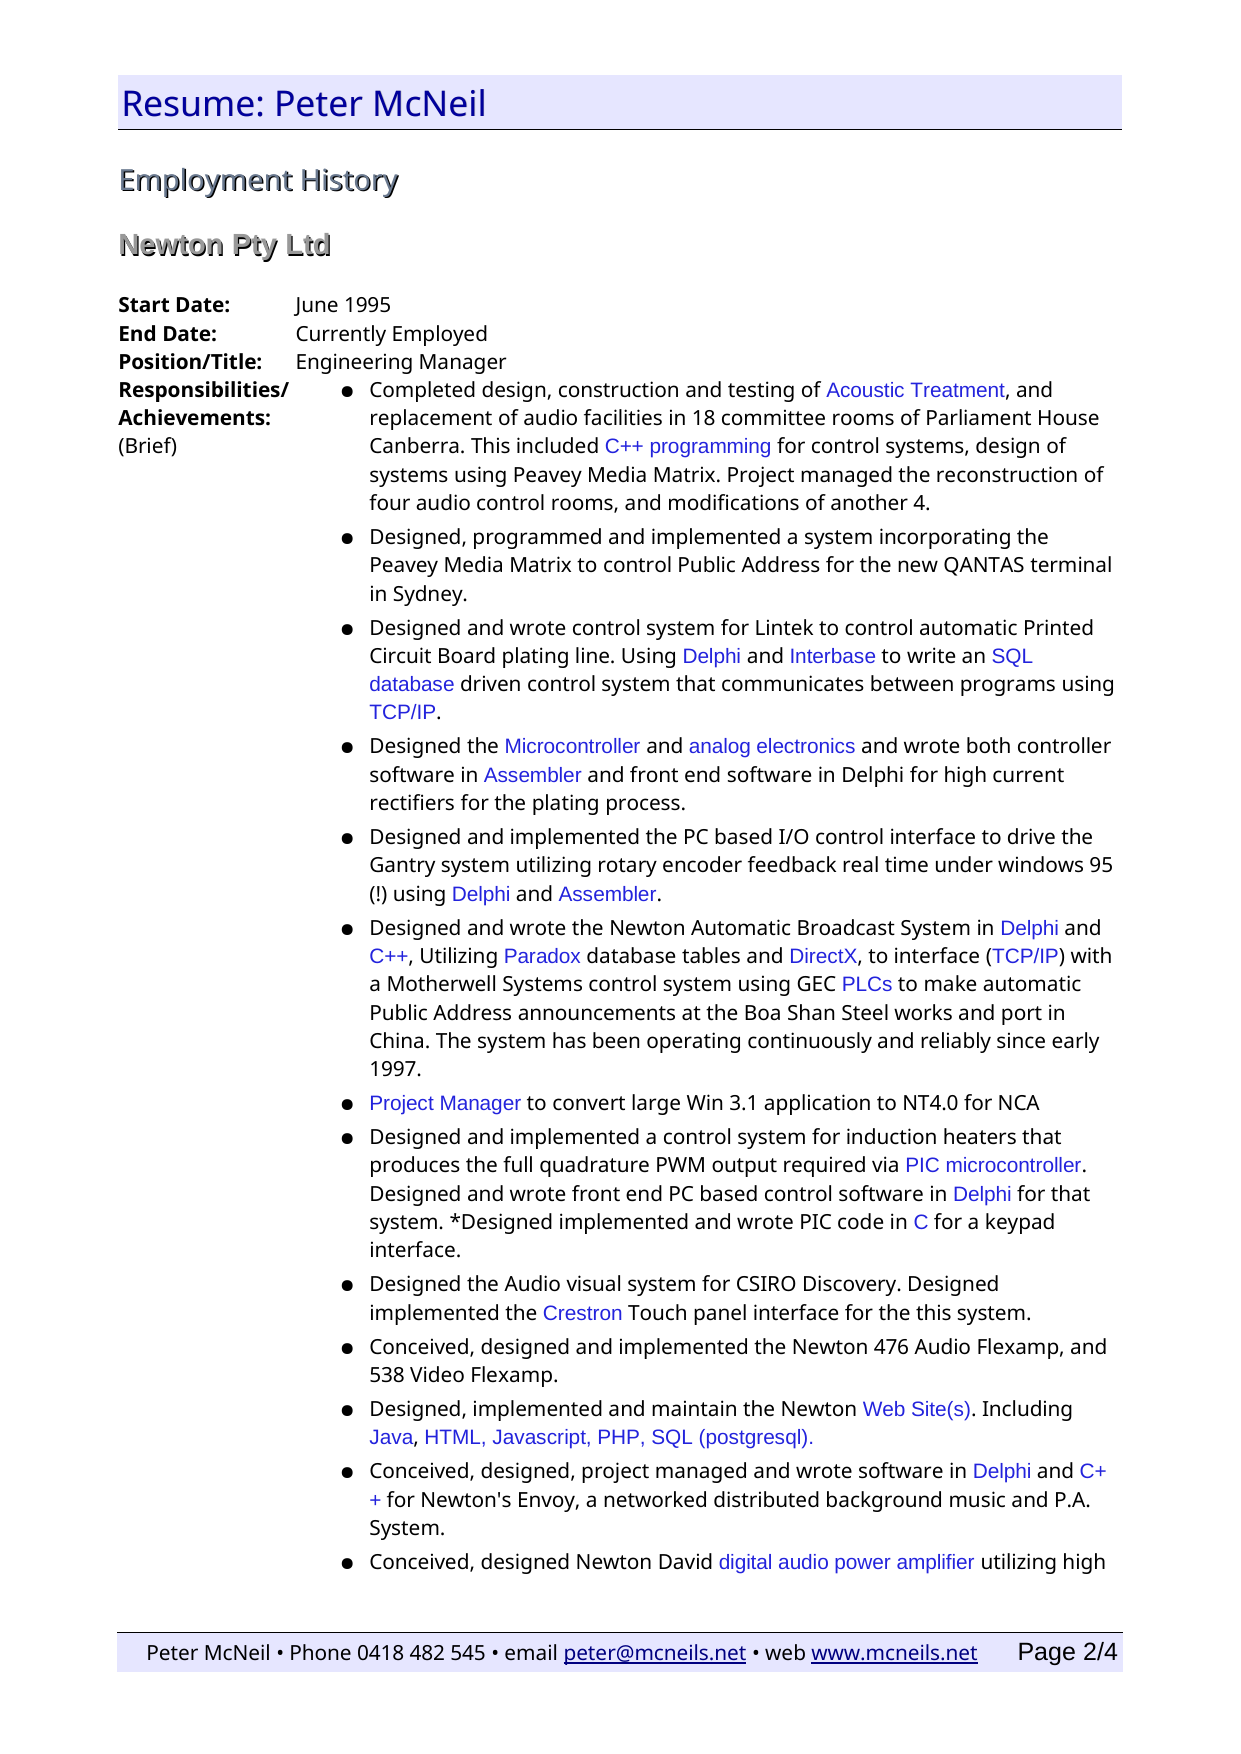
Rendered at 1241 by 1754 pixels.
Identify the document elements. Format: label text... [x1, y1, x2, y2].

table_cell [118, 1088, 295, 1269]
table_cell Conceived, designed, project managed and wrote software in Delphi and C++ for Newton's Envoy, a networked distributed background music and P.A. System. [295, 1457, 1118, 1547]
table_cell [118, 1332, 295, 1394]
table_cell [118, 1547, 295, 1581]
table_cell Designed and wrote the Newton Automatic Broadcast System in Delphi and C++, Utilizing Paradox database tables and DirectX, to interface (TCP/IP) with a Motherwell Systems control system using GEC PLCs to make automatic Public Address announcements at the Boa Shan Steel works and port in China. The system has been operating continuously and reliably since early 1997. [295, 913, 1118, 1088]
table_cell Conceived, designed and implemented the Newton 476 Audio Flexamp, and 538 Video Flexamp. [295, 1332, 1118, 1394]
table_cell Designed the Audio visual system for CSIRO Discovery. Designed implemented the Crestron Touch panel interface for the this system. [295, 1270, 1118, 1332]
table_cell Designed and wrote control system for Lintek to control automatic Printed Circuit Board plating line. Using Delphi and Interbase to write an SQL database driven control system that communicates between programs using TCP/IP. [295, 613, 1118, 732]
table_cell Designed, programmed and implemented a system incorporating the Peavey Media Matrix to control Public Address for the new QANTAS terminal in Sydney. [295, 522, 1118, 613]
table_cell [118, 1270, 295, 1332]
subtitle Employment History [118, 159, 1122, 199]
table_cell [118, 522, 295, 613]
table_header Project Manager to convert large Win 3.1 application to NT4.0 for NCA [295, 1088, 1118, 1122]
table_cell [118, 1394, 295, 1457]
table_cell Engineering Manager [295, 347, 1118, 375]
table_header Responsibilities/ Achievements: (Brief) [118, 375, 295, 522]
table_cell [118, 822, 295, 913]
table_cell Designed and implemented a control system for induction heaters that produces the full quadrature PWM output required via PIC microcontroller. Designed and wrote front end PC based control software in Delphi for that system. *Designed implemented and wrote PIC code in C for a keypad interface. [295, 1123, 1118, 1269]
table_header June 1995 [295, 290, 1118, 319]
table_cell Conceived, designed Newton David digital audio power amplifier utilizing high [295, 1547, 1118, 1581]
table_cell [118, 613, 295, 732]
table_cell Designed, implemented and maintain the Newton Web Site(s). Including Java, HTML, Javascript, PHP, SQL (postgresql). [295, 1394, 1118, 1457]
table_cell Position/Title: [118, 347, 295, 375]
table_cell [118, 913, 295, 1088]
table_header Completed design, construction and testing of Acoustic Treatment, and replacement of audio facilities in 18 committee rooms of Parliament House Canberra. This included C++ programming for control systems, design of systems using Peavey Media Matrix. Project managed the reconstruction of four audio control rooms, and modifications of another 4. [295, 375, 1118, 522]
table_header Start Date: [118, 290, 295, 319]
subtitle Newton Pty Ltd [118, 228, 1122, 261]
table_cell [118, 732, 295, 822]
table_cell Designed the Microcontroller and analog electronics and wrote both controller software in Assembler and front end software in Delphi for high current rectifiers for the plating process. [295, 732, 1118, 822]
table_cell [118, 1457, 295, 1547]
table_cell Designed and implemented the PC based I/O control interface to drive the Gantry system utilizing rotary encoder feedback real time under windows 95 (!) using Delphi and Assembler. [295, 822, 1118, 913]
table_cell Currently Employed [295, 319, 1118, 347]
table_cell End Date: [118, 319, 295, 347]
